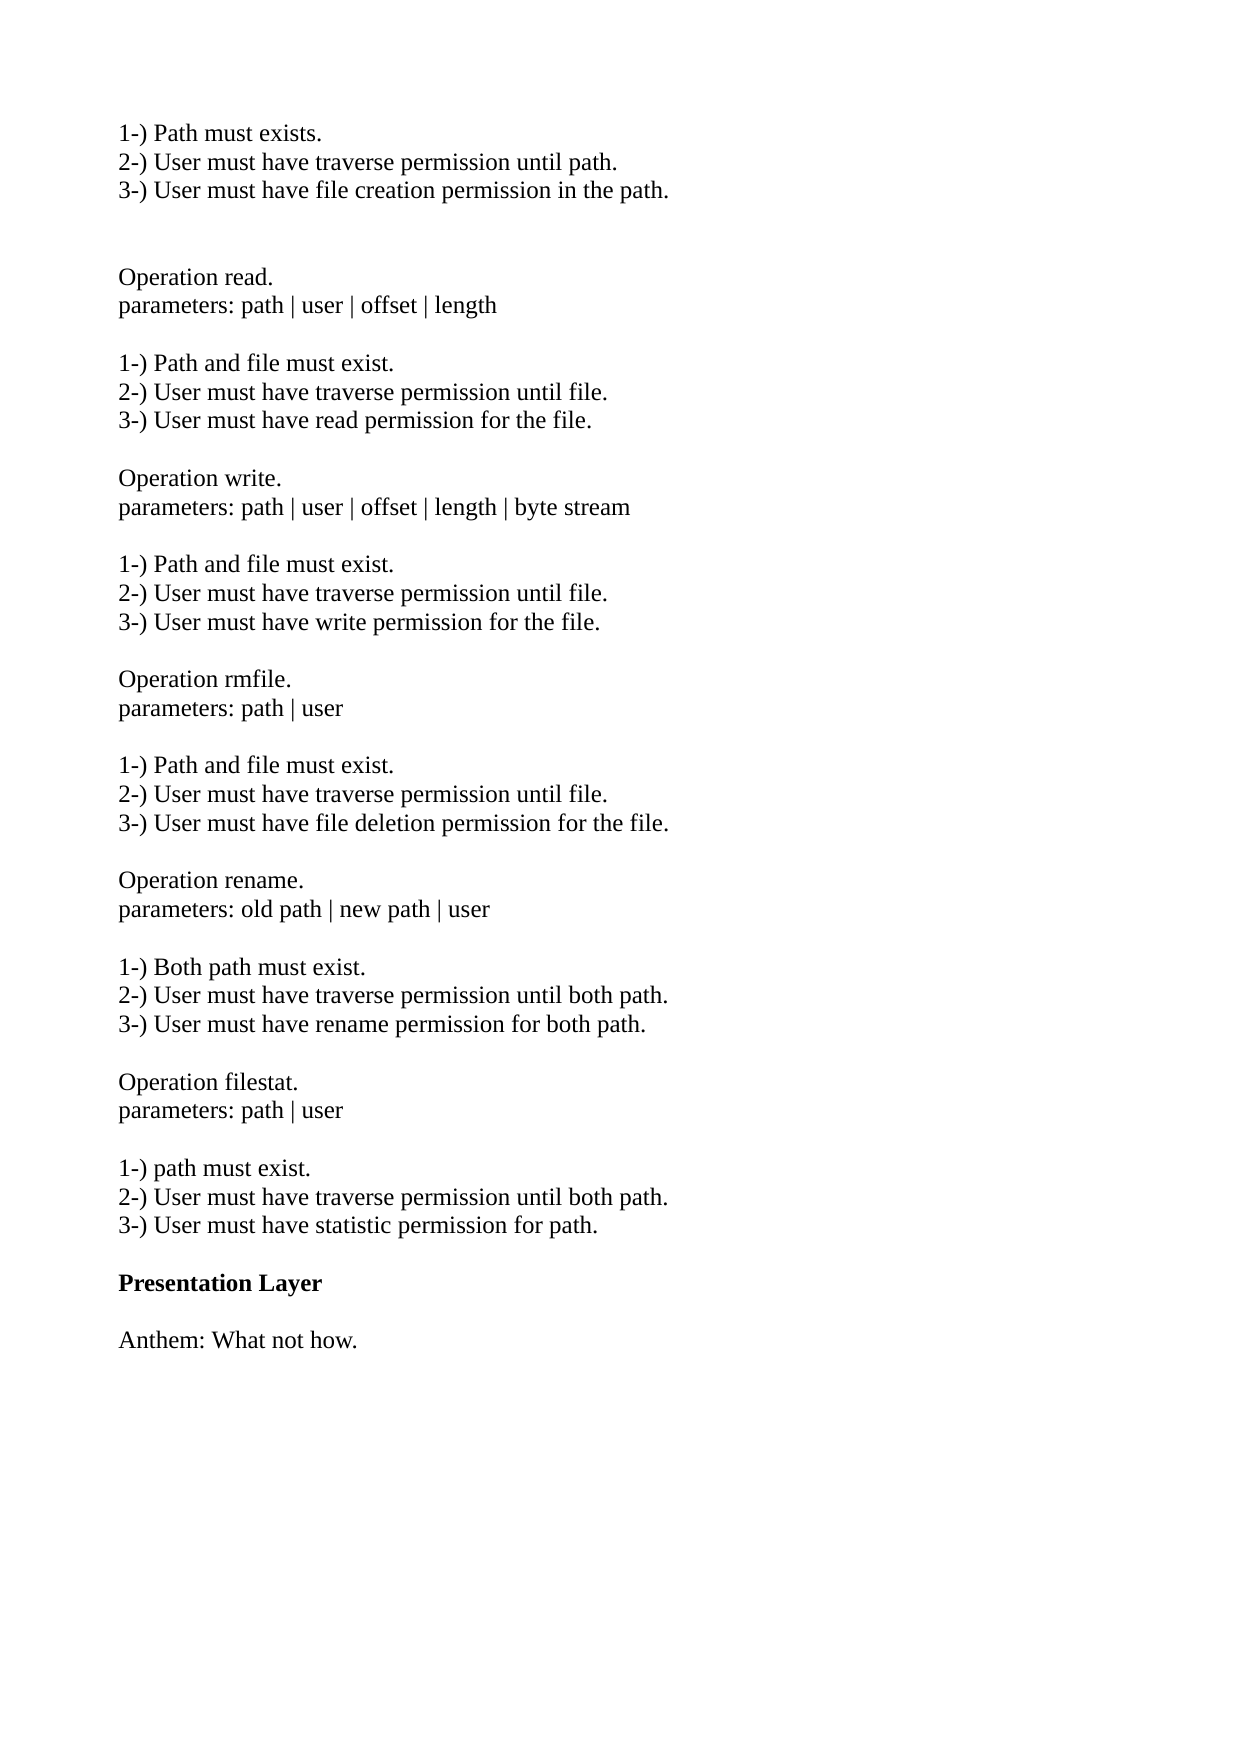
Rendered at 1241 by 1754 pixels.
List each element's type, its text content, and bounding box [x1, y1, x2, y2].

text parameters: path | user [118, 1096, 1122, 1124]
text Operation write. [118, 463, 1122, 492]
text parameters: old path | new path | user [118, 894, 1122, 923]
text 1-) path must exist. [118, 1153, 1122, 1182]
text Presentation Layer [118, 1268, 1122, 1297]
text Operation rename. [118, 866, 1122, 894]
text 3-) User must have read permission for the file. [118, 406, 1122, 434]
text 1-) Both path must exist. [118, 952, 1122, 981]
text 1-) Path and file must exist. [118, 751, 1122, 779]
text 2-) User must have traverse permission until file. [118, 779, 1122, 808]
text 2-) User must have traverse permission until both path. [118, 1182, 1122, 1211]
text parameters: path | user | offset | length [118, 291, 1122, 319]
text 1-) Path and file must exist. [118, 549, 1122, 578]
text 2-) User must have traverse permission until file. [118, 377, 1122, 406]
text parameters: path | user [118, 693, 1122, 722]
text 2-) User must have traverse permission until file. [118, 578, 1122, 607]
text parameters: path | user | offset | length | byte stream [118, 492, 1122, 521]
text 3-) User must have rename permission for both path. [118, 1009, 1122, 1038]
text 2-) User must have traverse permission until both path. [118, 981, 1122, 1009]
text Operation read. [118, 262, 1122, 291]
text 2-) User must have traverse permission until path. [118, 147, 1122, 176]
text Anthem: What not how. [118, 1326, 1122, 1354]
text 1-) Path and file must exist. [118, 348, 1122, 377]
text 3-) User must have file creation permission in the path. [118, 176, 1122, 204]
text Operation filestat. [118, 1067, 1122, 1096]
text 3-) User must have file deletion permission for the file. [118, 808, 1122, 837]
text 3-) User must have statistic permission for path. [118, 1211, 1122, 1239]
text 3-) User must have write permission for the file. [118, 607, 1122, 636]
text Operation rmfile. [118, 664, 1122, 693]
text 1-) Path must exists. [118, 118, 1122, 147]
